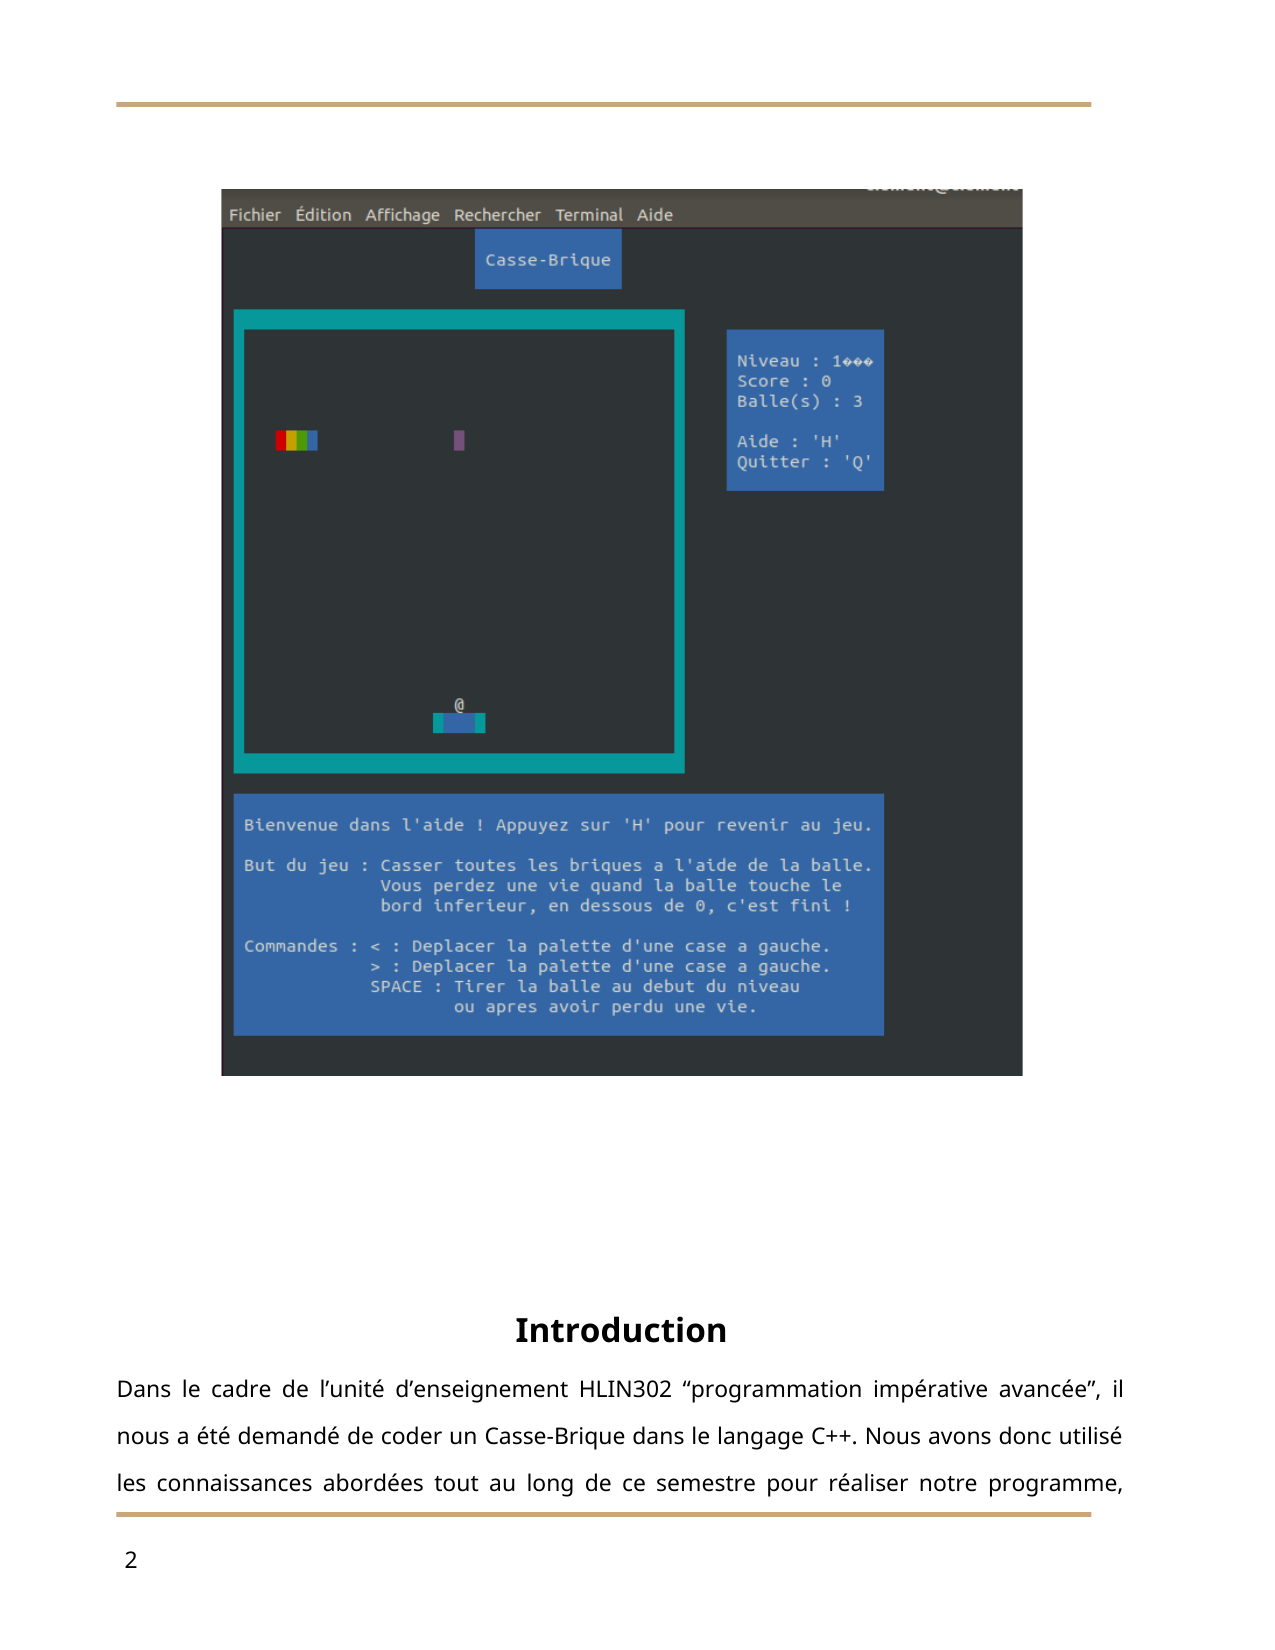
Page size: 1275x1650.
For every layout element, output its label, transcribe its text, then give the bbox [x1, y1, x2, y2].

picture [221, 189, 353, 1076]
picture [116, 1512, 1092, 1517]
picture [116, 102, 1092, 107]
text Dans le cadre de l’unité d’enseignement HLIN302 “programmation impérative avancée”, il nous a été demandé de coder un Casse-Brique dans le langage C++. Nous avons donc utilisé les connaissances abordées tout au long de ce semestre pour réaliser notre programme, [116, 1373, 1125, 1498]
subtitle Introduction [118, 1307, 1125, 1352]
